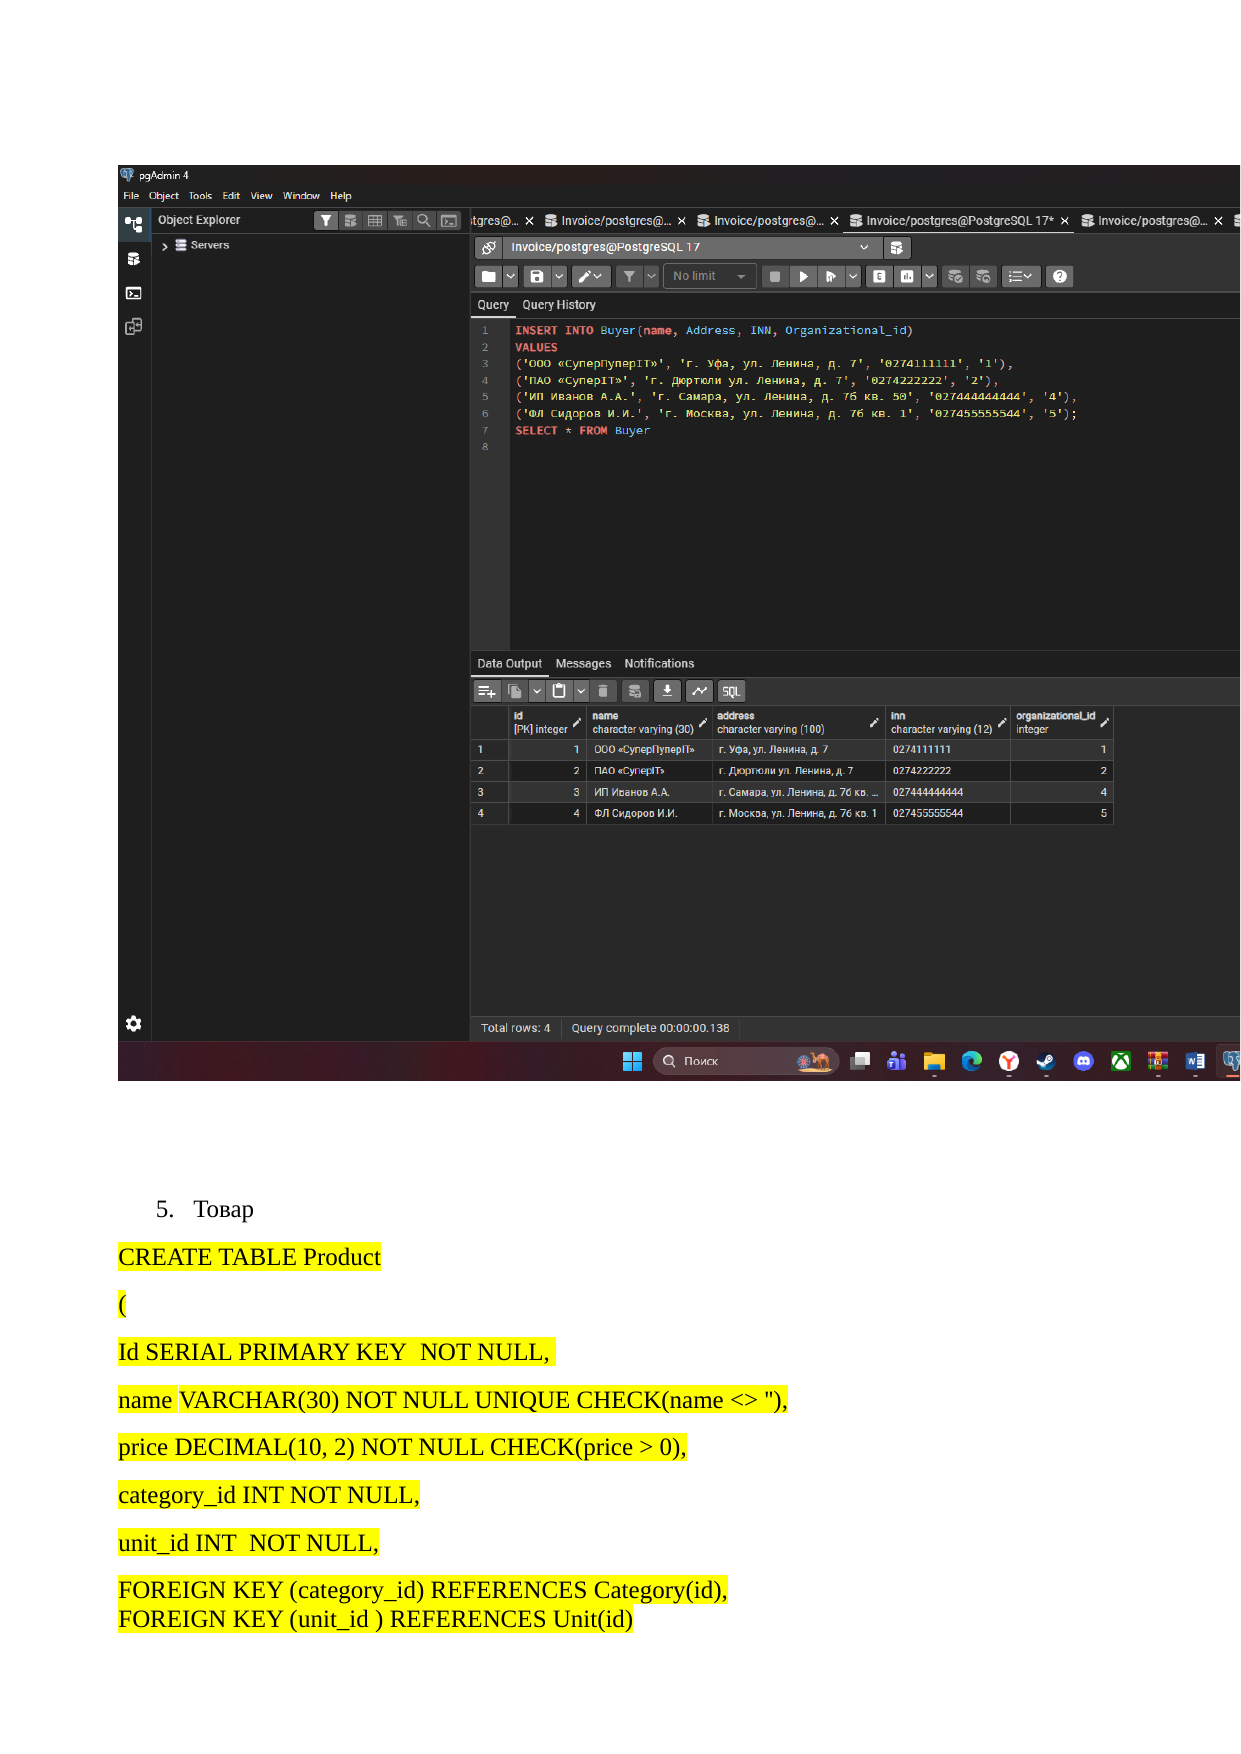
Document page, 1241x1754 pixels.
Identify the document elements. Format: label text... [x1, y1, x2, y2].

text unit_id INT NOT NULL, [118, 1528, 1122, 1556]
text category_id INT NOT NULL, [118, 1480, 1122, 1509]
text CREATE TABLE Product [118, 1242, 1122, 1271]
text FOREIGN KEY (category_id) REFERENCES Category(id), [118, 1575, 1122, 1604]
text price DECIMAL(10, 2) NOT NULL CHECK(price > 0), [118, 1432, 1122, 1461]
text ( [118, 1289, 1122, 1318]
text Id SERIAL PRIMARY KEY NOT NULL, [118, 1337, 1122, 1366]
text name VARCHAR(30) NOT NULL UNIQUE CHECK(name <> ''), [118, 1385, 1122, 1413]
list Товар [156, 1194, 1122, 1223]
text FOREIGN KEY (unit_id ) REFERENCES Unit(id) [118, 1604, 1122, 1633]
